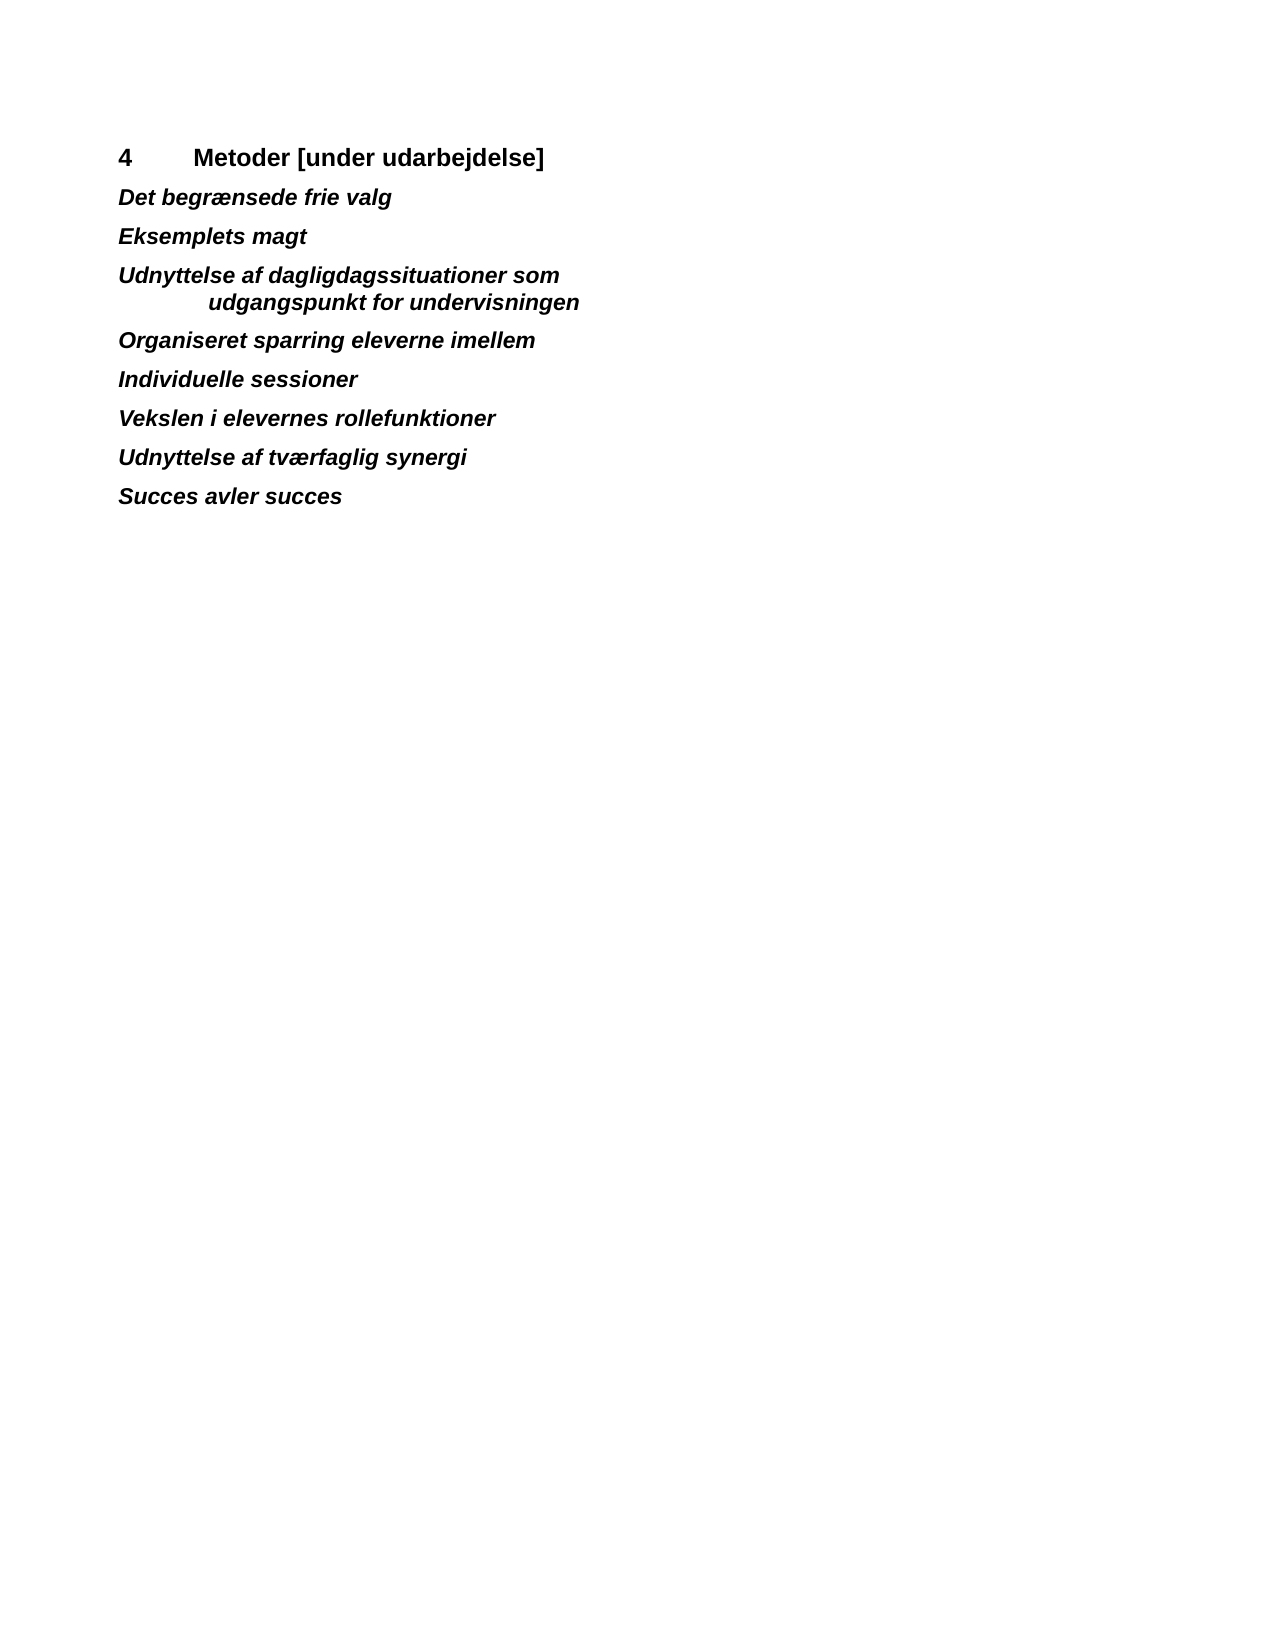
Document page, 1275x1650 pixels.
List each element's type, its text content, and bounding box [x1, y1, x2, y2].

subtitle Udnyttelse af dagligdagssituationer som udgangspunkt for undervisningen [118, 262, 637, 315]
subtitle Eksemplets magt [118, 223, 637, 249]
subtitle Metoder [under udarbejdelse] [118, 143, 637, 172]
subtitle Organiseret sparring eleverne imellem [118, 327, 637, 354]
subtitle Vekslen i elevernes rollefunktioner [118, 405, 637, 431]
subtitle Succes avler succes [118, 483, 637, 509]
subtitle Det begrænsede frie valg [118, 184, 637, 211]
subtitle Individuelle sessioner [118, 366, 637, 392]
subtitle Udnyttelse af tværfaglig synergi [118, 444, 637, 470]
